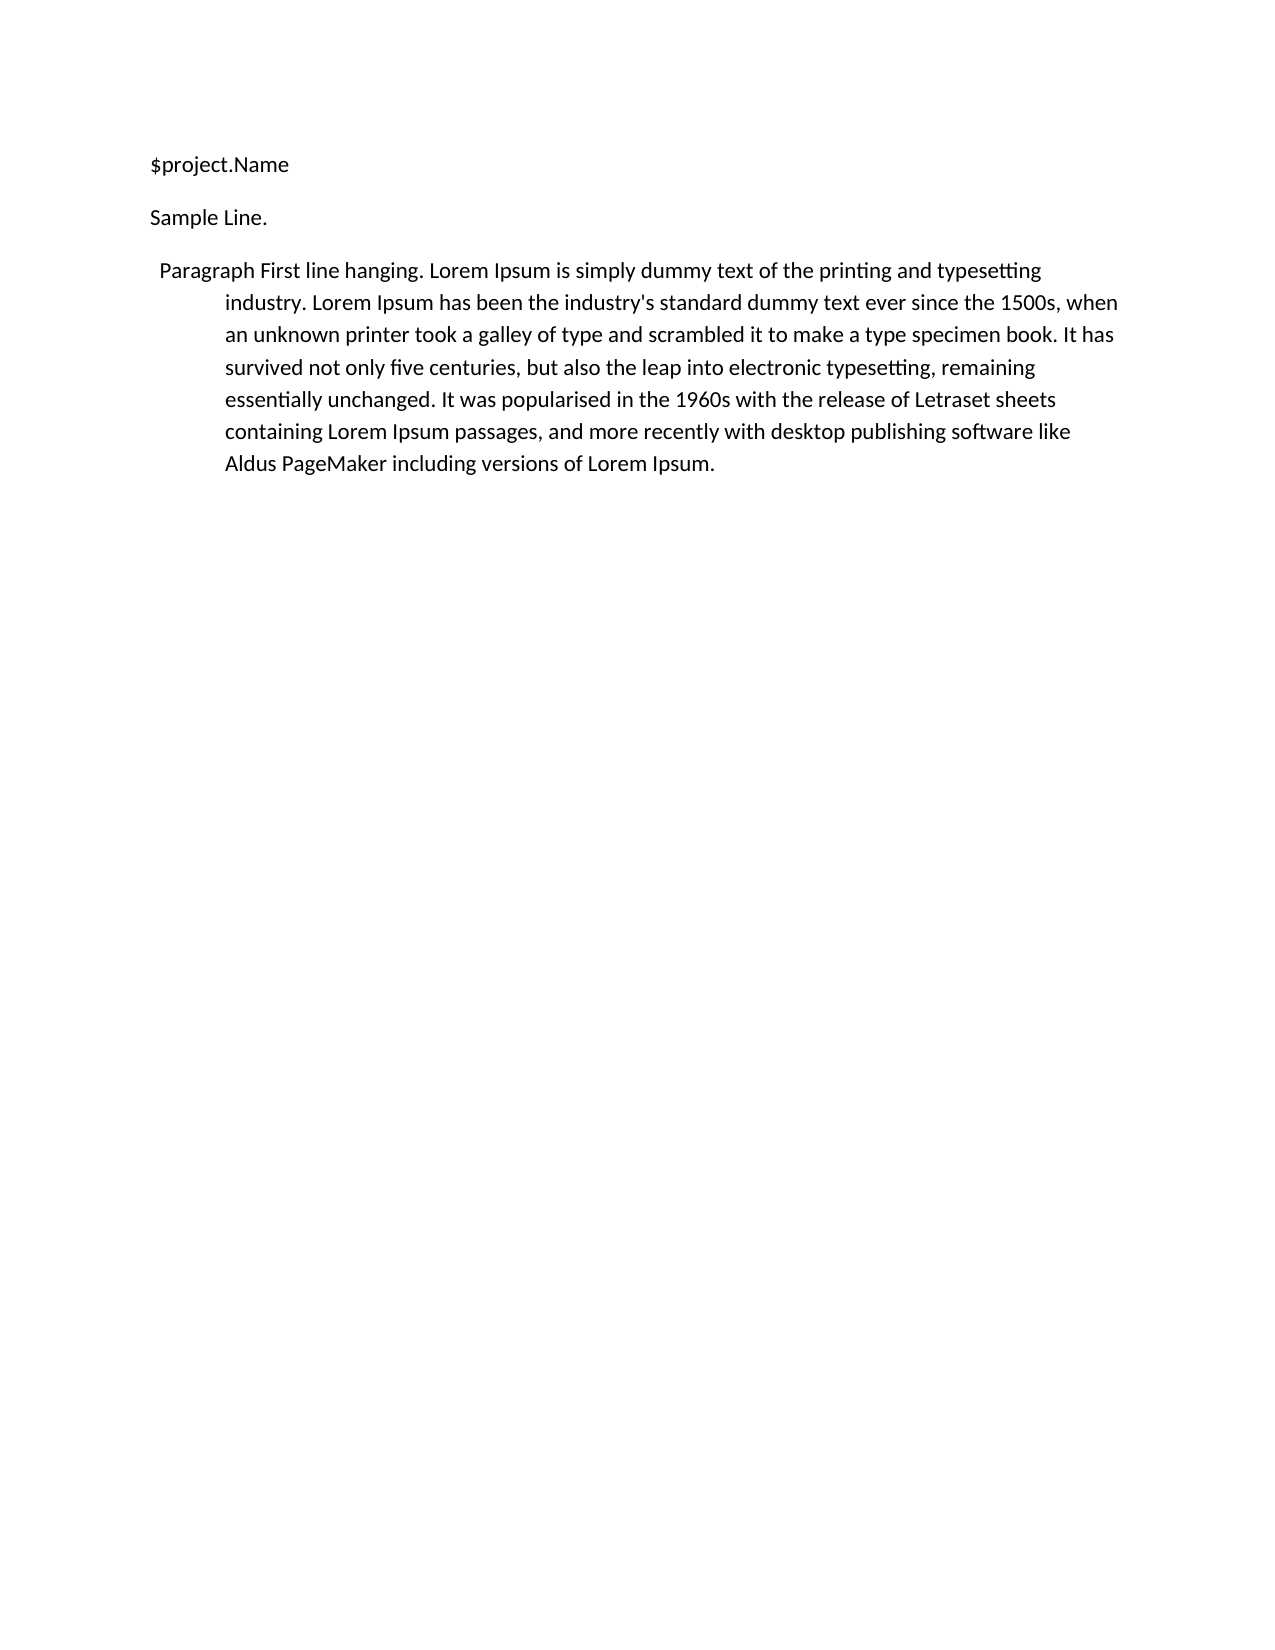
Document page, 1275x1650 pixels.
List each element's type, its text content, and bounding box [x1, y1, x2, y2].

text Sample Line. [150, 203, 1125, 231]
text Paragraph First line hanging. Lorem Ipsum is simply dummy text of the printing and typesetting industry. Lorem Ipsum has been the industry's standard dummy text ever since the 1500s, when an unknown printer took a galley of type and scrambled it to make a type specimen book. It has survived not only five centuries, but also the leap into electronic typesetting, remaining essentially unchanged. It was popularised in the 1960s with the release of Letraset sheets containing Lorem Ipsum passages, and more recently with desktop publishing software like Aldus PageMaker including versions of Lorem Ipsum. [159, 256, 1125, 477]
text $project.Name [150, 150, 1125, 178]
